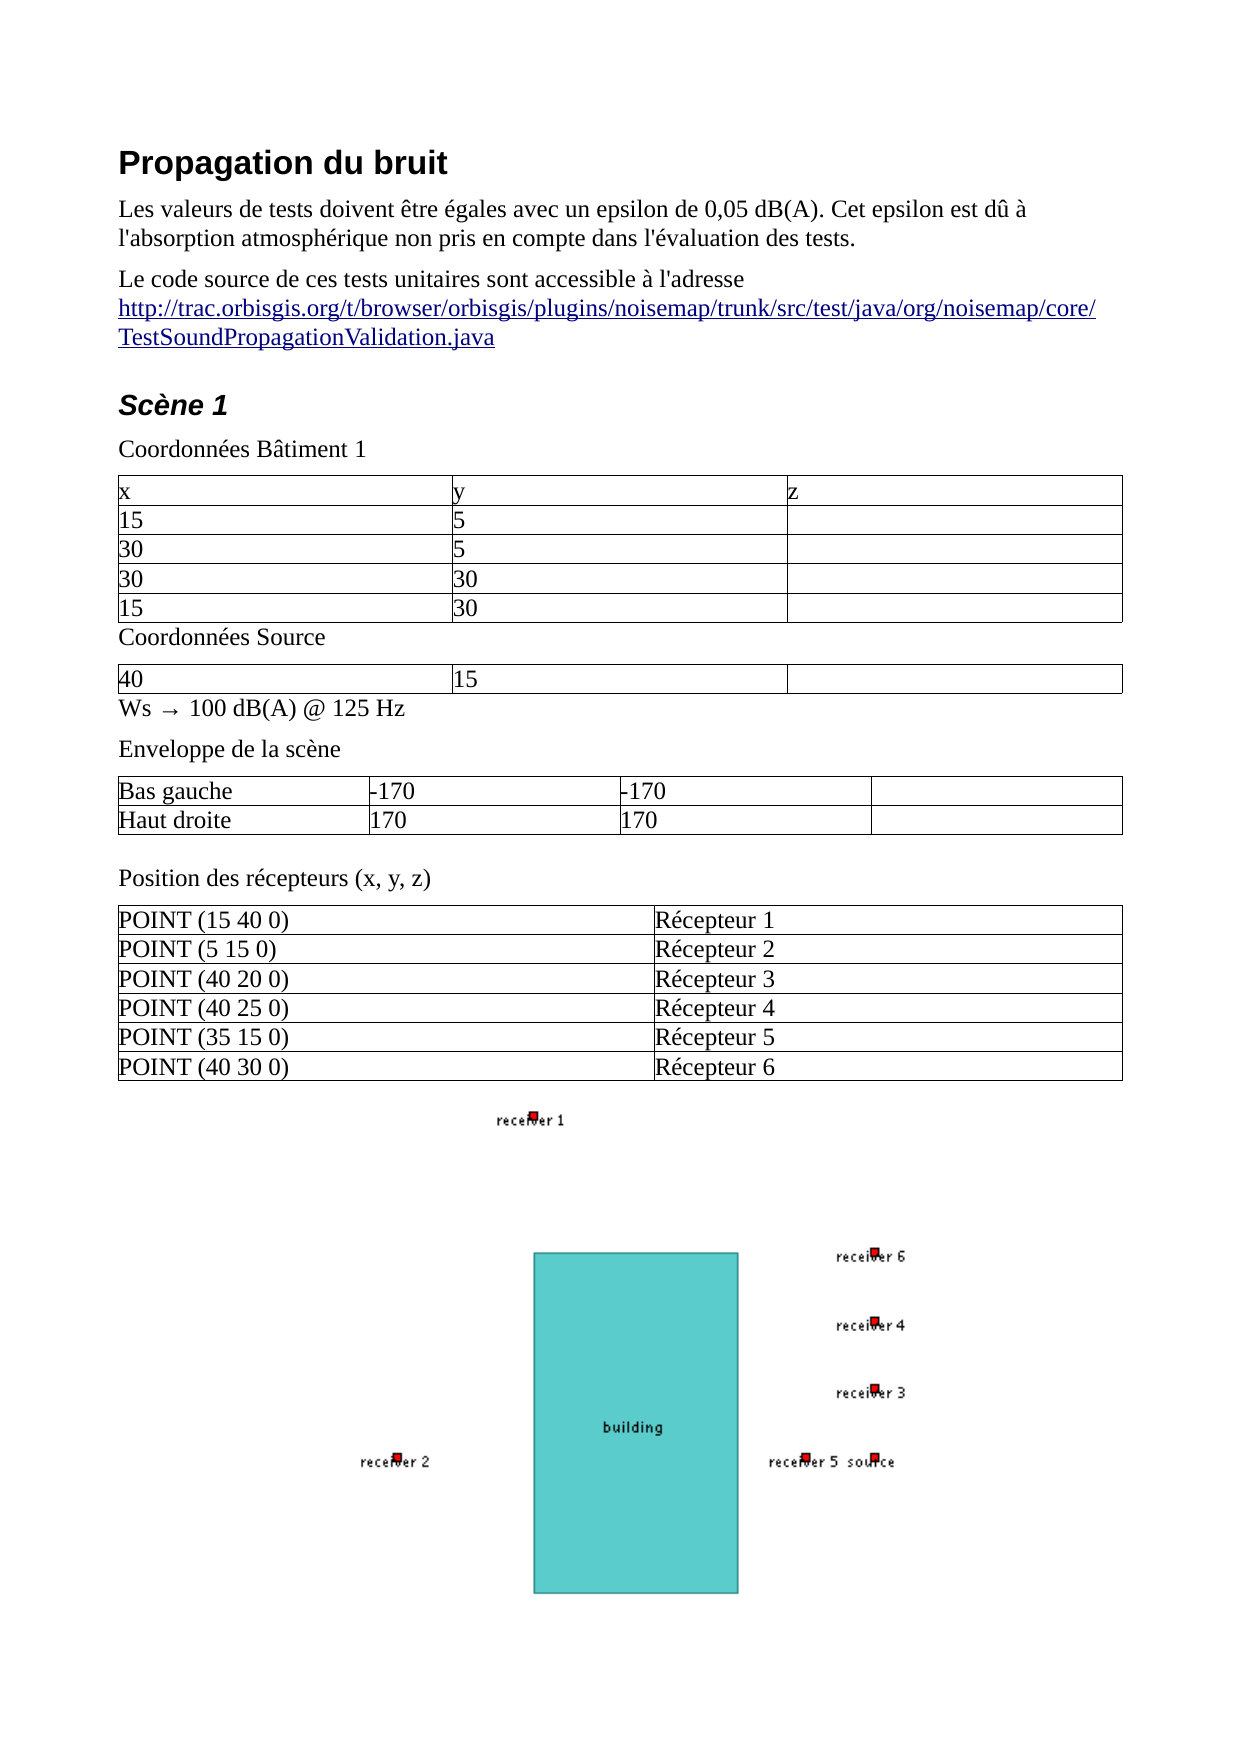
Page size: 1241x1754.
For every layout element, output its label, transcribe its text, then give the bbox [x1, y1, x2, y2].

table_cell [788, 506, 1122, 534]
table_header [788, 665, 1122, 693]
table_cell [788, 535, 1122, 563]
text Coordonnées Bâtiment 1 [118, 434, 1122, 463]
table_header x [119, 476, 452, 504]
table_cell Récepteur 5 [655, 1023, 1122, 1051]
table_header -170 [370, 777, 620, 805]
text Les valeurs de tests doivent être égales avec un epsilon de 0,05 dB(A). Cet epsilon est dû à l'absorption atmosphérique non pris en compte dans l'évaluation des tests. [118, 194, 1122, 252]
table_header Bas gauche [119, 777, 369, 805]
table_cell [872, 806, 1122, 834]
table_cell 15 [119, 594, 452, 622]
table_cell POINT (40 25 0) [119, 994, 654, 1022]
text Enveloppe de la scène [118, 734, 1122, 763]
table_cell [788, 594, 1122, 622]
table_cell POINT (5 15 0) [119, 935, 654, 963]
table_cell Récepteur 3 [655, 964, 1122, 993]
table_header POINT (15 40 0) [119, 906, 654, 934]
subtitle Scène 1 [118, 388, 1122, 422]
table_cell Récepteur 4 [655, 994, 1122, 1022]
text Coordonnées Source [118, 623, 1122, 651]
table_header y [453, 476, 787, 504]
table_header 40 [119, 665, 452, 693]
table_cell 5 [453, 535, 787, 563]
table_header [872, 777, 1122, 805]
table_cell 30 [453, 594, 787, 622]
table_cell 5 [453, 506, 787, 534]
table_cell POINT (40 20 0) [119, 964, 654, 993]
table_cell POINT (40 30 0) [119, 1052, 654, 1080]
table_cell Récepteur 6 [655, 1052, 1122, 1080]
text Ws → 100 dB(A) @ 125 Hz [118, 694, 1122, 722]
table_cell 30 [453, 564, 787, 592]
table_cell 170 [621, 806, 871, 834]
table_header z [788, 476, 1122, 504]
table_header 15 [453, 665, 787, 693]
table_cell POINT (35 15 0) [119, 1023, 654, 1051]
table_cell 30 [119, 535, 452, 563]
text Le code source de ces tests unitaires sont accessible à l'adresse http://trac.orbisgis.org/t/browser/orbisgis/plugins/noisemap/trunk/src/test/java/org/noisemap/core/TestSoundPropagationValidation.java [118, 264, 1122, 351]
table_cell Récepteur 2 [655, 935, 1122, 963]
table_cell 30 [119, 564, 452, 592]
table_cell [788, 564, 1122, 592]
table_cell Haut droite [119, 806, 369, 834]
table_cell 15 [119, 506, 452, 534]
text Position des récepteurs (x, y, z) [118, 835, 1122, 892]
table_header -170 [621, 777, 871, 805]
subtitle Propagation du bruit [118, 143, 1122, 182]
table_cell 170 [370, 806, 620, 834]
picture [324, 1086, 922, 1602]
table_header Récepteur 1 [655, 906, 1122, 934]
